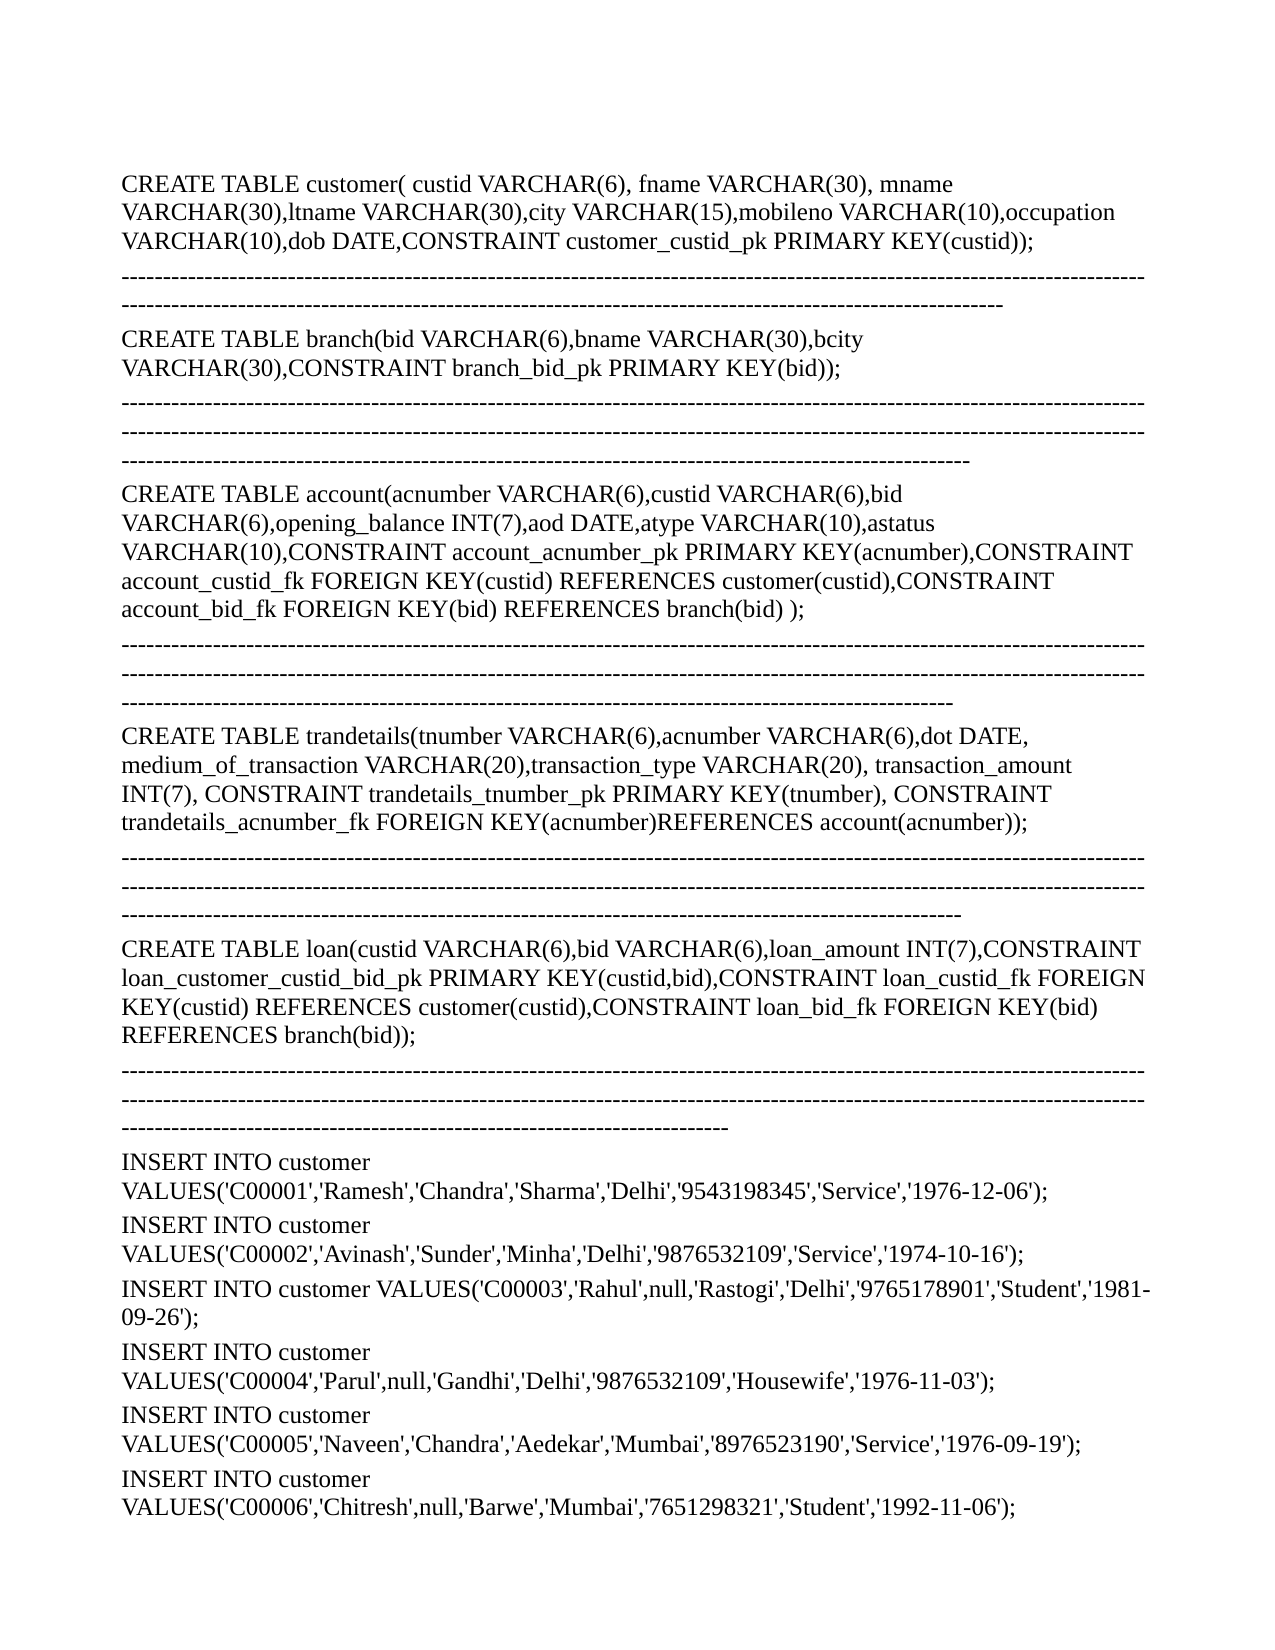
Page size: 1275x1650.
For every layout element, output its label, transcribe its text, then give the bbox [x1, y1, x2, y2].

table_header INSERT INTO customer VALUES('C00006','Chitresh',null,'Barwe','Mumbai','7651298321','Student','1992-11-06'); [118, 1461, 1157, 1524]
table_header CREATE TABLE customer( custid VARCHAR(6), fname VARCHAR(30), mname VARCHAR(30),ltname VARCHAR(30),city VARCHAR(15),mobileno VARCHAR(10),occupation VARCHAR(10),dob DATE,CONSTRAINT customer_custid_pk PRIMARY KEY(custid)); [118, 166, 1157, 258]
table_header CREATE TABLE account(acnumber VARCHAR(6),custid VARCHAR(6),bid VARCHAR(6),opening_balance INT(7),aod DATE,atype VARCHAR(10),astatus VARCHAR(10),CONSTRAINT account_acnumber_pk PRIMARY KEY(acnumber),CONSTRAINT account_custid_fk FOREIGN KEY(custid) REFERENCES customer(custid),CONSTRAINT account_bid_fk FOREIGN KEY(bid) REFERENCES branch(bid) ); [118, 477, 1157, 626]
table_header INSERT INTO customer VALUES('C00005','Naveen','Chandra','Aedekar','Mumbai','8976523190','Service','1976-09-19'); [118, 1398, 1157, 1461]
table_header CREATE TABLE trandetails(tnumber VARCHAR(6),acnumber VARCHAR(6),dot DATE, medium_of_transaction VARCHAR(20),transaction_type VARCHAR(20), transaction_amount INT(7), CONSTRAINT trandetails_tnumber_pk PRIMARY KEY(tnumber), CONSTRAINT trandetails_acnumber_fk FOREIGN KEY(acnumber)REFERENCES account(acnumber)); [118, 718, 1157, 839]
table_header CREATE TABLE branch(bid VARCHAR(6),bname VARCHAR(30),bcity VARCHAR(30),CONSTRAINT branch_bid_pk PRIMARY KEY(bid)); [118, 321, 1157, 384]
table_header INSERT INTO customer VALUES('C00001','Ramesh','Chandra','Sharma','Delhi','9543198345','Service','1976-12-06'); [118, 1144, 1157, 1207]
table_header ------------------------------------------------------------------------------------------------------------------------------------------------------------------------------------------------------------------------------------------------------------------------------------------------------------------------------------------------------------ [118, 385, 1157, 477]
table_header ---------------------------------------------------------------------------------------------------------------------------------------------------------------------------------------------------------------------------------------------------------------------------------------------------------------------------------------------------------- [118, 626, 1157, 718]
table_header ------------------------------------------------------------------------------------------------------------------------------------------------------------------------------------------------------------------------------------------------------------------------------------------------------------------------------- [118, 1052, 1157, 1144]
table_header INSERT INTO customer VALUES('C00002','Avinash','Sunder','Minha','Delhi','9876532109','Service','1974-10-16'); [118, 1208, 1157, 1271]
table_header INSERT INTO customer VALUES('C00003','Rahul',null,'Rastogi','Delhi','9765178901','Student','1981-09-26'); [118, 1271, 1157, 1334]
table_header ----------------------------------------------------------------------------------------------------------------------------------------------------------------------------------------------------------------------------------------------------------------------------------------------------------------------------------------------------------- [118, 839, 1157, 931]
table_header CREATE TABLE loan(custid VARCHAR(6),bid VARCHAR(6),loan_amount INT(7),CONSTRAINT loan_customer_custid_bid_pk PRIMARY KEY(custid,bid),CONSTRAINT loan_custid_fk FOREIGN KEY(custid) REFERENCES customer(custid),CONSTRAINT loan_bid_fk FOREIGN KEY(bid) REFERENCES branch(bid)); [118, 931, 1157, 1052]
table_header ------------------------------------------------------------------------------------------------------------------------------------------------------------------------------------------------------------------------------------- [118, 258, 1157, 321]
table_header INSERT INTO customer VALUES('C00004','Parul',null,'Gandhi','Delhi','9876532109','Housewife','1976-11-03'); [118, 1334, 1157, 1397]
